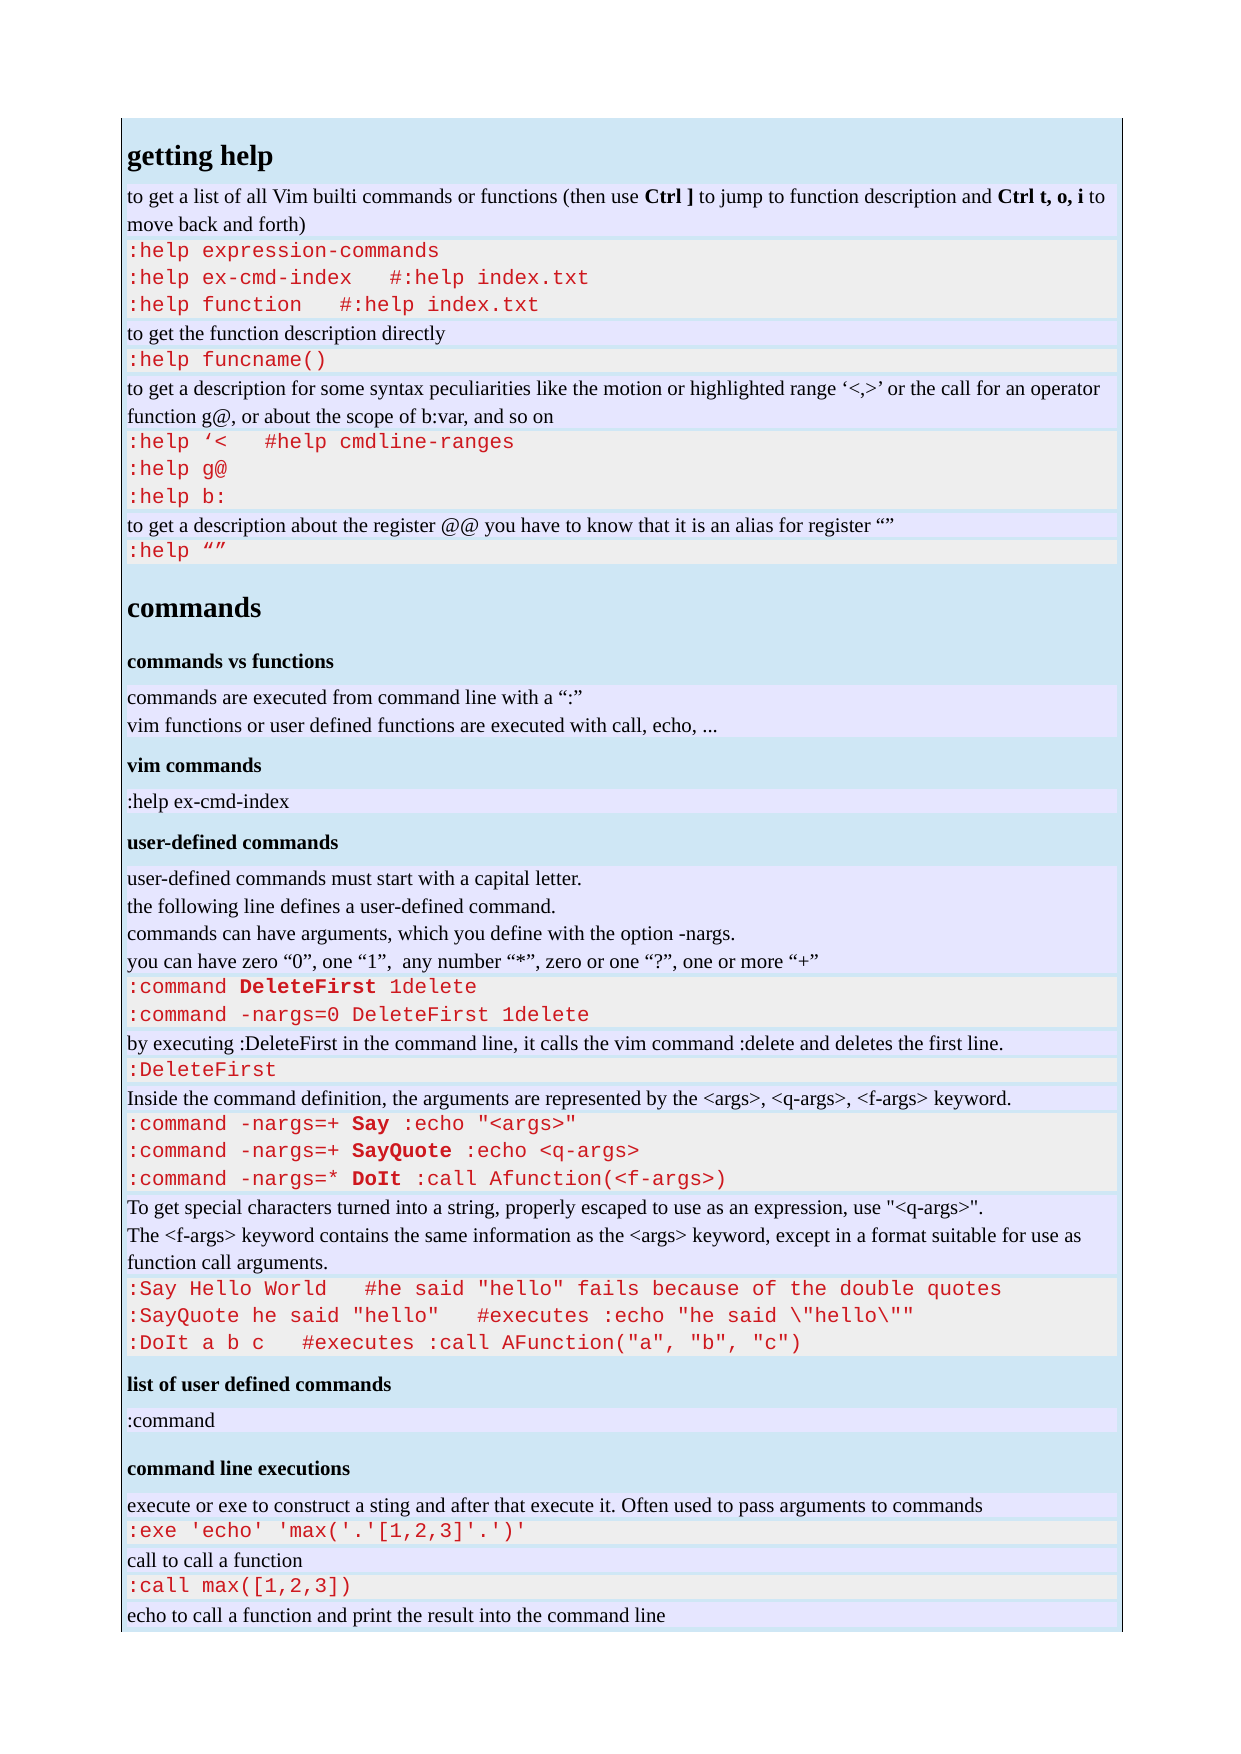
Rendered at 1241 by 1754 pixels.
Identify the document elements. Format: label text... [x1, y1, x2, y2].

table_cell command line executions execute or exe to construct a sting and after that execute it. Often used to pass arguments to commands :exe 'echo' 'max('.'[1,2,3]'.')' call to call a function :call max([1,2,3]) echo to call a function and print the result into the command line [122, 1438, 1122, 1632]
table_cell commands commands vs functions commands are executed from command line with a “:” vim functions or user defined functions are executed with call, echo, ... vim commands :help ex-cmd-index user-defined commands user-defined commands must start with a capital letter. the following line defines a user-defined command. commands can have arguments, which you define with the option -nargs. you can have zero “0”, one “1”, any number “*”, zero or one “?”, one or more “+” :command DeleteFirst 1delete :command -nargs=0 DeleteFirst 1delete by executing :DeleteFirst in the command line, it calls the vim command :delete and deletes the first line. :DeleteFirst Inside the command definition, the arguments are represented by the <args>, <q-args>, <f-args> keyword. :command -nargs=+ Say :echo "<args>" :command -nargs=+ SayQuote :echo <q-args> :command -nargs=* DoIt :call Afunction(<f-args>) To get special characters turned into a string, properly escaped to use as an expression, use "<q-args>". The <f-args> keyword contains the same information as the <args> keyword, except in a format suitable for use as function call arguments. :Say Hello World #he said "hello" fails because of the double quotes :SayQuote he said "hello" #executes :echo "he said \"hello\"" :DoIt a b c #executes :call AFunction("a", "b", "c") list of user defined commands :command [122, 570, 1122, 1438]
table_cell getting help to get a list of all Vim builti commands or functions (then use Ctrl ] to jump to function description and Ctrl t, o, i to move back and forth) :help expression-commands :help ex-cmd-index #:help index.txt :help function #:help index.txt to get the function description directly :help funcname() to get a description for some syntax peculiarities like the motion or highlighted range ‘<,>’ or the call for an operator function g@, or about the scope of b:var, and so on :help ‘< #help cmdline-ranges :help g@ :help b: to get a description about the register @@ you have to know that it is an alias for register “” :help “” [122, 118, 1122, 570]
